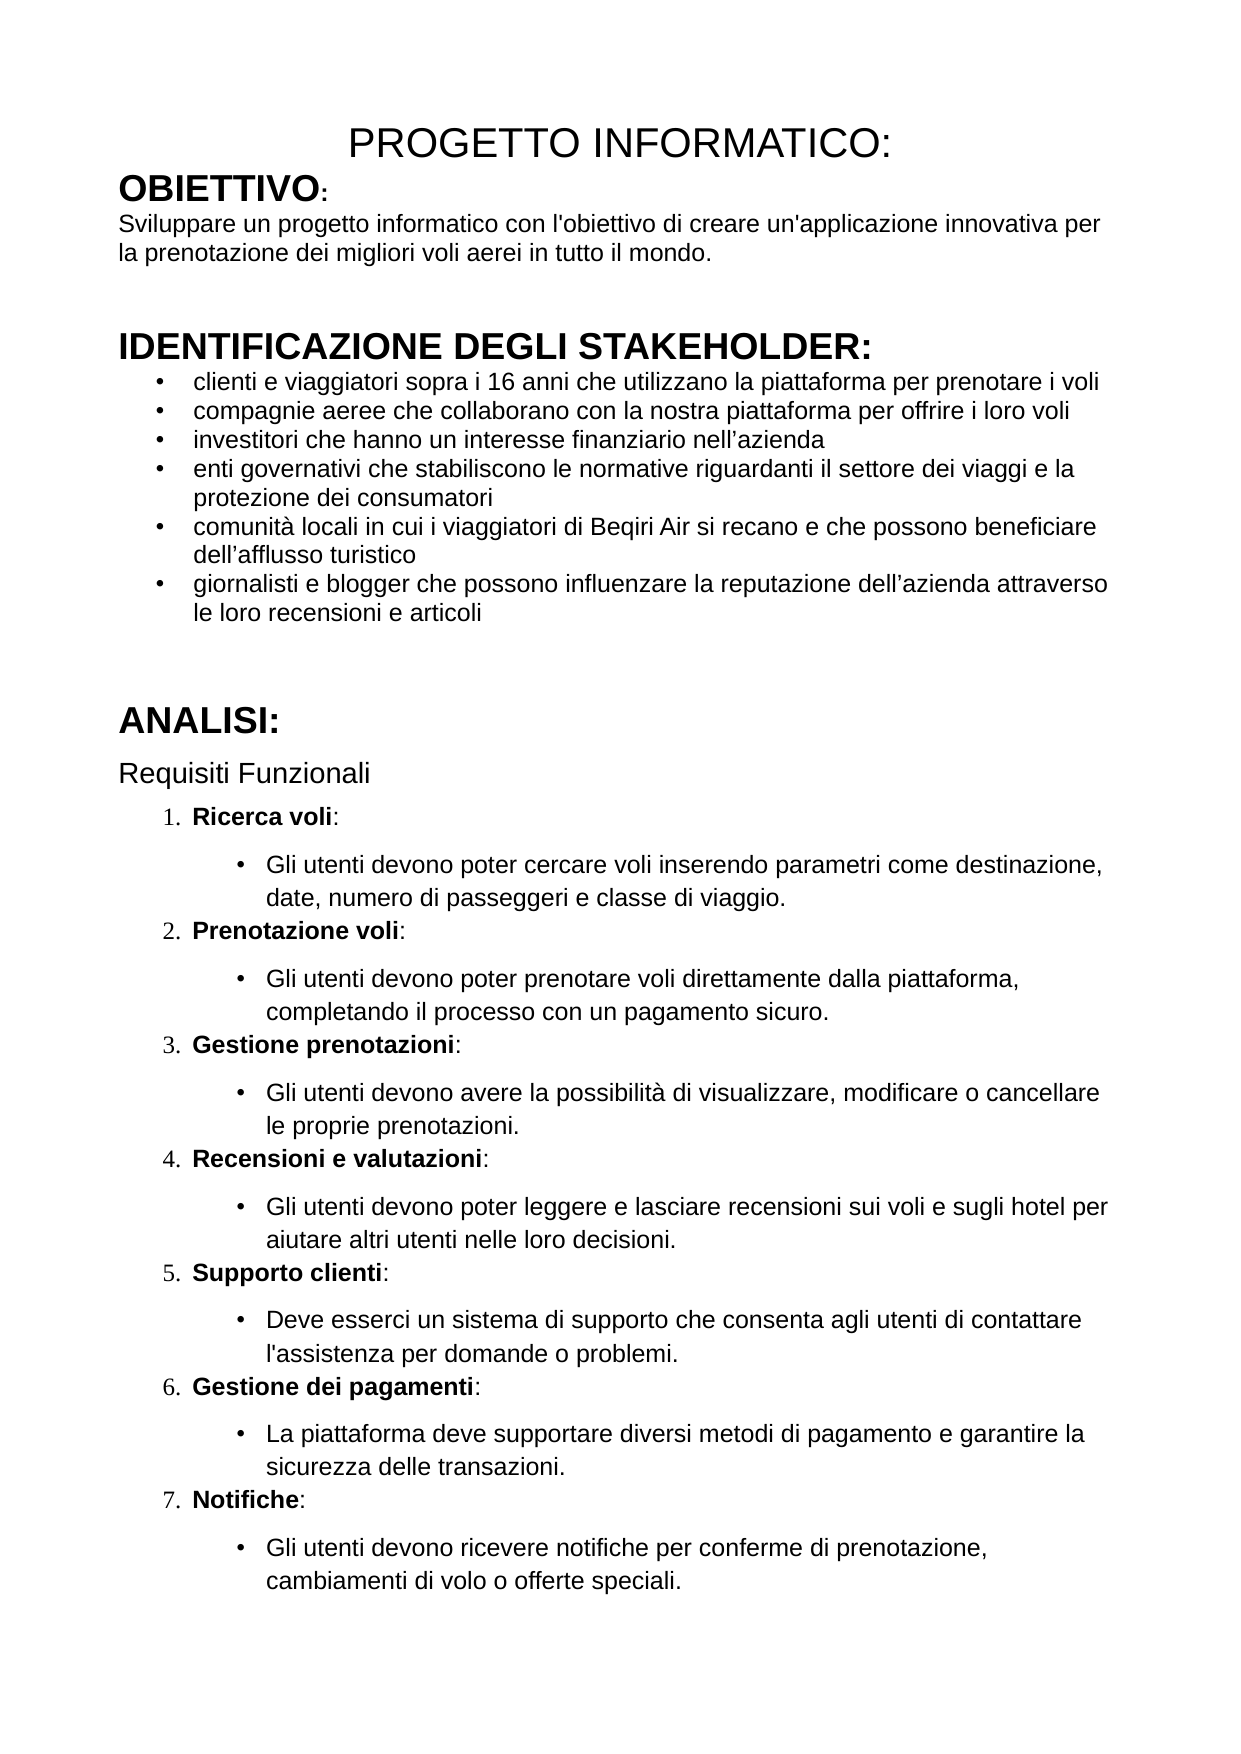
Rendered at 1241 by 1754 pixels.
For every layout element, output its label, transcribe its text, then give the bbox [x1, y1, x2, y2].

list giornalisti e blogger che possono influenzare la reputazione dell’azienda attraverso le loro recensioni e articoli [156, 569, 1122, 627]
list Prenotazione voli: [162, 916, 1122, 945]
list Gestione dei pagamenti: [162, 1372, 1122, 1400]
list Gli utenti devono poter leggere e lasciare recensioni sui voli e sugli hotel per aiutare altri utenti nelle loro decisioni. [236, 1192, 1122, 1253]
list compagnie aeree che collaborano con la nostra piattaforma per offrire i loro voli [156, 396, 1122, 425]
list Gli utenti devono avere la possibilità di visualizzare, modificare o cancellare le proprie prenotazioni. [236, 1078, 1122, 1139]
list Deve esserci un sistema di supporto che consenta agli utenti di contattare l'assistenza per domande o problemi. [236, 1305, 1122, 1367]
text OBIETTIVO: [118, 166, 1122, 209]
list Supporto clienti: [162, 1258, 1122, 1287]
list Ricerca voli: [162, 802, 1122, 831]
list Notifiche: [162, 1485, 1122, 1514]
list Recensioni e valutazioni: [162, 1144, 1122, 1173]
list investitori che hanno un interesse finanziario nell’azienda [156, 425, 1122, 454]
list Gli utenti devono poter prenotare voli direttamente dalla piattaforma, completando il processo con un pagamento sicuro. [236, 964, 1122, 1026]
subtitle Requisiti Funzionali [118, 756, 1122, 790]
list Gli utenti devono ricevere notifiche per conferme di prenotazione, cambiamenti di volo o offerte speciali. [236, 1533, 1122, 1595]
list enti governativi che stabiliscono le normative riguardanti il settore dei viaggi e la protezione dei consumatori [156, 454, 1122, 511]
text PROGETTO INFORMATICO: [118, 118, 1122, 166]
list comunità locali in cui i viaggiatori di Beqiri Air si recano e che possono beneficiare dell’afflusso turistico [156, 511, 1122, 569]
text IDENTIFICAZIONE DEGLI STAKEHOLDER: [118, 324, 1122, 367]
text Sviluppare un progetto informatico con l'obiettivo di creare un'applicazione innovativa per la prenotazione dei migliori voli aerei in tutto il mondo. [118, 209, 1122, 267]
list clienti e viaggiatori sopra i 16 anni che utilizzano la piattaforma per prenotare i voli [156, 367, 1122, 396]
list Gestione prenotazioni: [162, 1030, 1122, 1059]
list Gli utenti devono poter cercare voli inserendo parametri come destinazione, date, numero di passeggeri e classe di viaggio. [236, 850, 1122, 912]
text ANALISI: [118, 698, 1122, 742]
list La piattaforma deve supportare diversi metodi di pagamento e garantire la sicurezza delle transazioni. [236, 1419, 1122, 1481]
